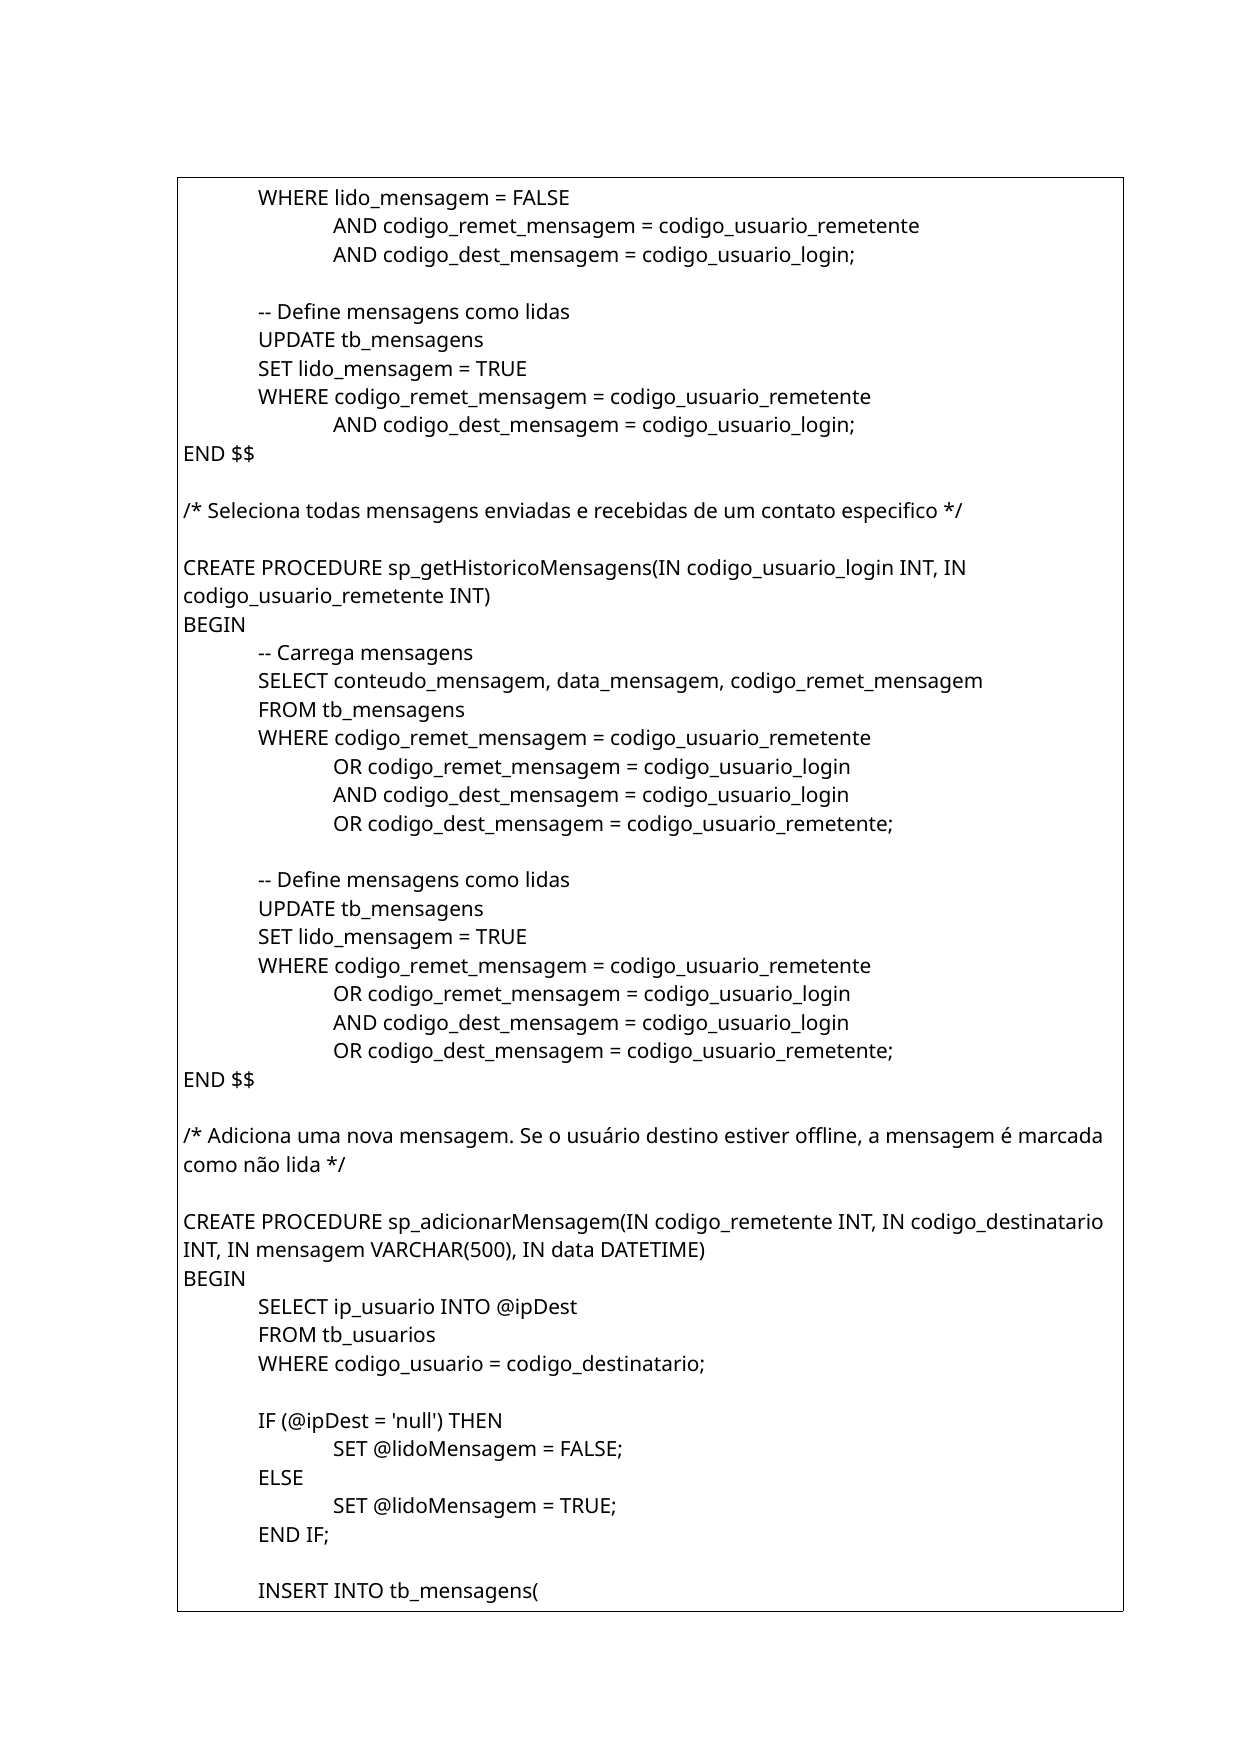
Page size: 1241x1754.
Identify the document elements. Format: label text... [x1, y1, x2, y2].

table_header WHERE lido_mensagem = FALSE AND codigo_remet_mensagem = codigo_usuario_remetente AND codigo_dest_mensagem = codigo_usuario_login; -- Define mensagens como lidas UPDATE tb_mensagens SET lido_mensagem = TRUE WHERE codigo_remet_mensagem = codigo_usuario_remetente AND codigo_dest_mensagem = codigo_usuario_login; END $$ /* Seleciona todas mensagens enviadas e recebidas de um contato especifico */ CREATE PROCEDURE sp_getHistoricoMensagens(IN codigo_usuario_login INT, IN codigo_usuario_remetente INT) BEGIN -- Carrega mensagens SELECT conteudo_mensagem, data_mensagem, codigo_remet_mensagem FROM tb_mensagens WHERE codigo_remet_mensagem = codigo_usuario_remetente OR codigo_remet_mensagem = codigo_usuario_login AND codigo_dest_mensagem = codigo_usuario_login OR codigo_dest_mensagem = codigo_usuario_remetente; -- Define mensagens como lidas UPDATE tb_mensagens SET lido_mensagem = TRUE WHERE codigo_remet_mensagem = codigo_usuario_remetente OR codigo_remet_mensagem = codigo_usuario_login AND codigo_dest_mensagem = codigo_usuario_login OR codigo_dest_mensagem = codigo_usuario_remetente; END $$ /* Adiciona uma nova mensagem. Se o usuário destino estiver offline, a mensagem é marcada como não lida */ CREATE PROCEDURE sp_adicionarMensagem(IN codigo_remetente INT, IN codigo_destinatario INT, IN mensagem VARCHAR(500), IN data DATETIME) BEGIN SELECT ip_usuario INTO @ipDest FROM tb_usuarios WHERE codigo_usuario = codigo_destinatario; IF (@ipDest = 'null') THEN SET @lidoMensagem = FALSE; ELSE SET @lidoMensagem = TRUE; END IF; INSERT INTO tb_mensagens( [178, 178, 1123, 1611]
